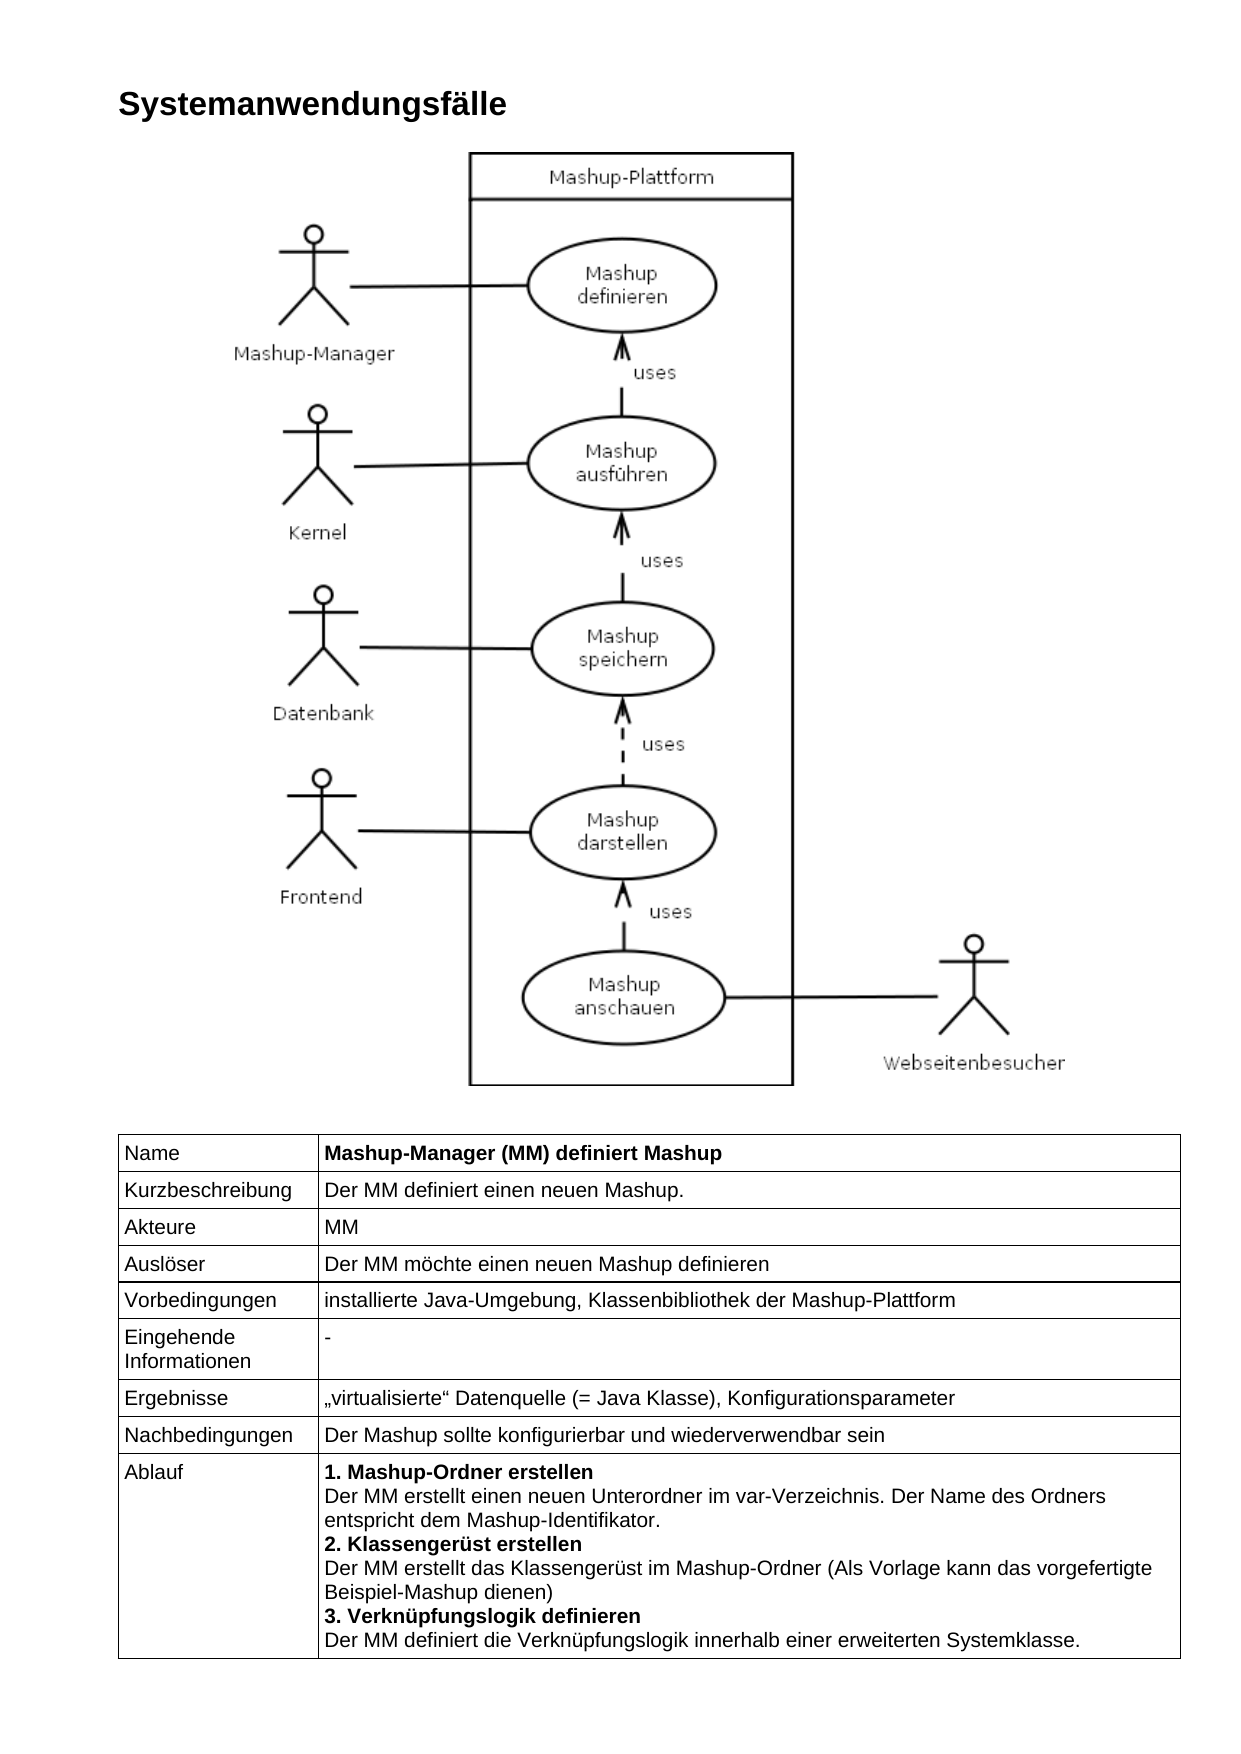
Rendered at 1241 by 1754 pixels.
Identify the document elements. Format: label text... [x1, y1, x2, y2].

table_header Name [119, 1135, 318, 1171]
table_cell Der MM möchte einen neuen Mashup definieren [319, 1246, 1180, 1281]
table_cell Auslöser [119, 1246, 318, 1281]
table_cell Nachbedingungen [119, 1417, 318, 1453]
table_cell installierte Java-Umgebung, Klassenbibliothek der Mashup-Plattform [319, 1283, 1180, 1318]
table_cell - [319, 1319, 1180, 1379]
table_cell Akteure [119, 1209, 318, 1244]
table_cell Ablauf [119, 1454, 318, 1657]
table_header Mashup-Manager (MM) definiert Mashup [319, 1135, 1180, 1171]
table_cell „virtualisierte“ Datenquelle (= Java Klasse), Konfigurationsparameter [319, 1380, 1180, 1416]
table_cell Vorbedingungen [119, 1283, 318, 1318]
table_cell Ergebnisse [119, 1380, 318, 1416]
table_cell Kurzbeschreibung [119, 1172, 318, 1208]
table_cell MM [319, 1209, 1180, 1244]
table_cell Der Mashup sollte konfigurierbar und wiederverwendbar sein [319, 1417, 1180, 1453]
table_cell Der MM definiert einen neuen Mashup. [319, 1172, 1180, 1208]
table_cell Eingehende Informationen [119, 1319, 318, 1379]
table_cell 1. Mashup-Ordner erstellen Der MM erstellt einen neuen Unterordner im var-Verzeichnis. Der Name des Ordners entspricht dem Mashup-Identifikator. 2. Klassengerüst erstellen Der MM erstellt das Klassengerüst im Mashup-Ordner (Als Vorlage kann das vorgefertigte Beispiel-Mashup dienen) 3. Verknüpfungslogik definieren Der MM definiert die Verknüpfungslogik innerhalb einer erweiterten Systemklasse. [319, 1454, 1180, 1657]
subtitle Systemanwendungsfälle [118, 84, 1181, 122]
picture [234, 152, 1065, 1086]
